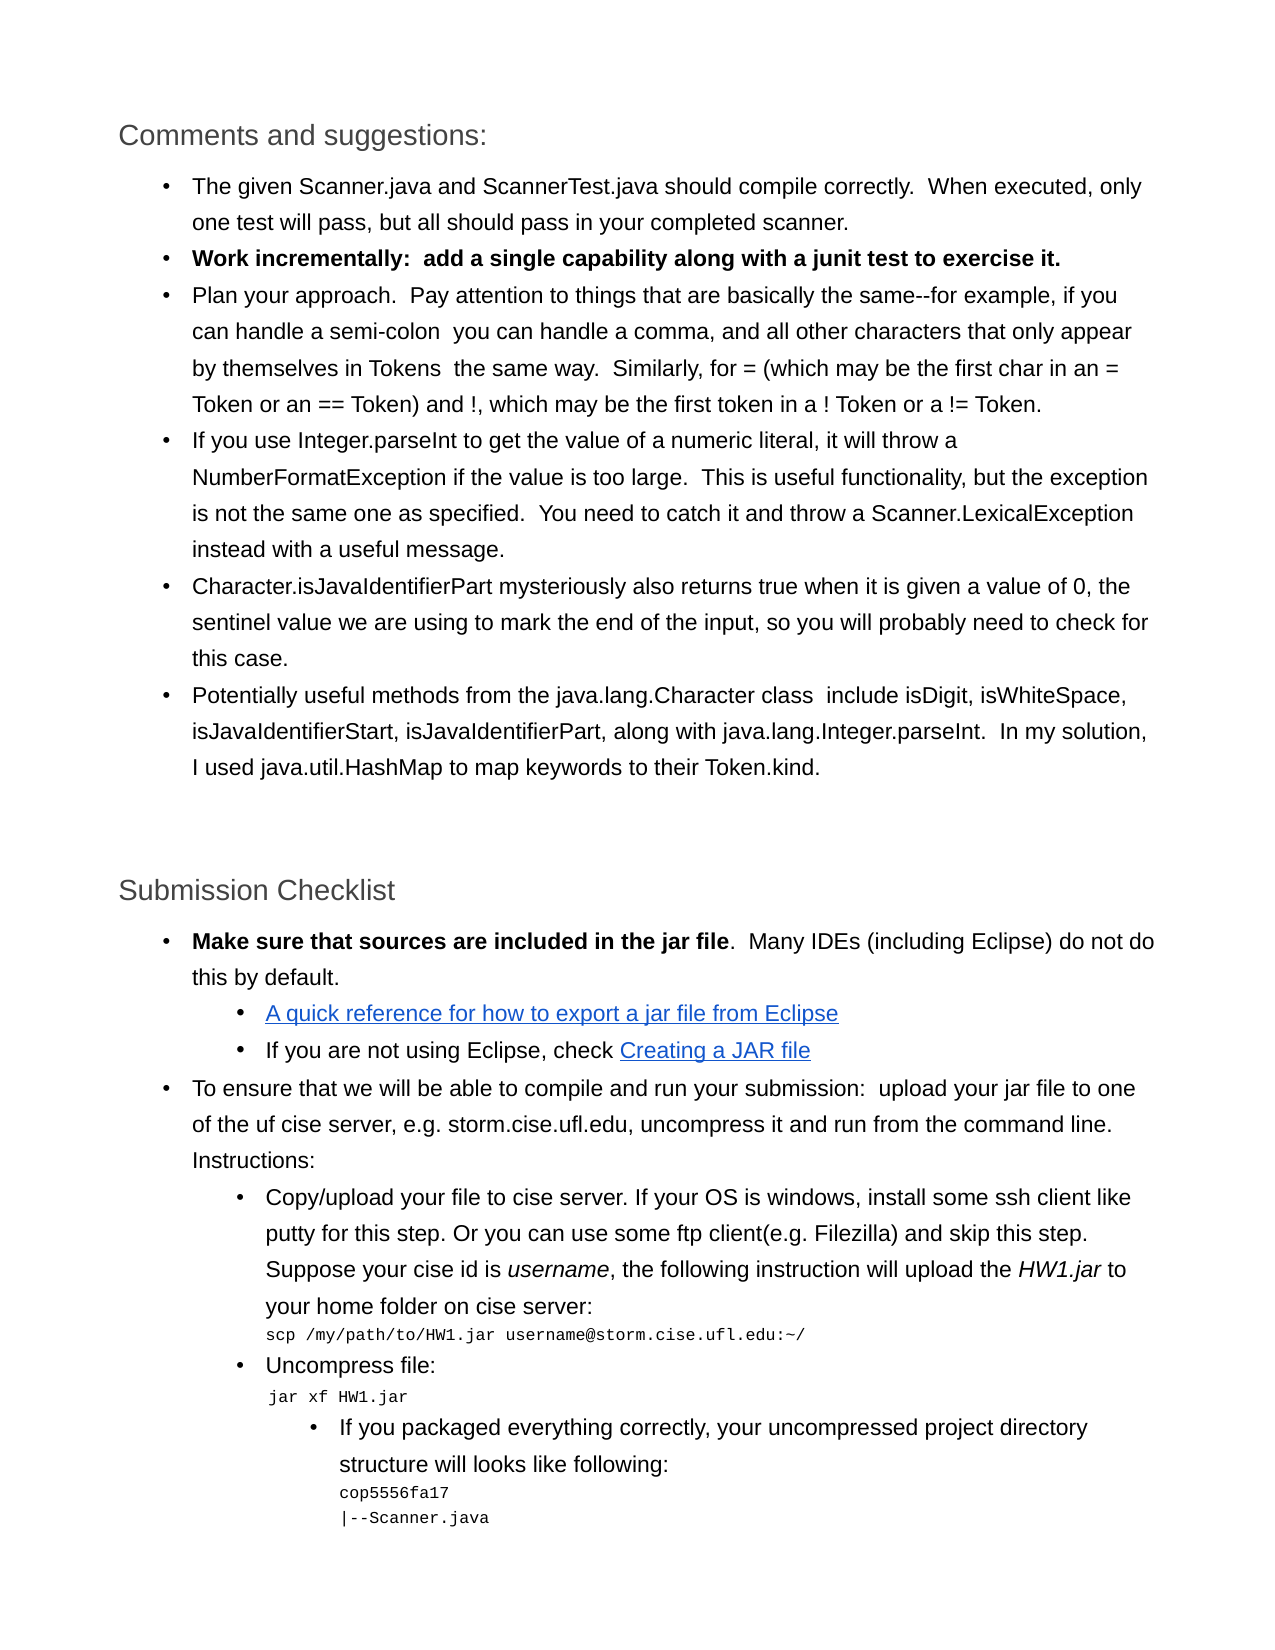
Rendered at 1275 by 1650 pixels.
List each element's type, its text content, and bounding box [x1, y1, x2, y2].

list Work incrementally: add a single capability along with a junit test to exercise it. [162, 245, 1157, 272]
list The given Scanner.java and ScannerTest.java should compile correctly. When executed, only one test will pass, but all should pass in your completed scanner. [162, 173, 1157, 235]
list If you are not using Eclipse, check Creating a JAR file [236, 1037, 1157, 1064]
list If you use Integer.parseInt to get the value of a numeric literal, it will throw a NumberFormatException if the value is too large. This is useful functionality, but the exception is not the same one as specified. You need to catch it and throw a Scanner.LexicalException instead with a useful message. [162, 427, 1157, 563]
list Copy/upload your file to cise server. If your OS is windows, install some ssh client like putty for this step. Or you can use some ftp client(e.g. Filezilla) and skip this step. Suppose your cise id is username, the following instruction will upload the HW1.jar to your home folder on cise server: scp /my/path/to/HW1.jar username@storm.cise.ufl.edu:~/ [236, 1184, 1157, 1345]
list Make sure that sources are included in the jar file. Many IDEs (including Eclipse) do not do this by default. [162, 928, 1157, 990]
subtitle Comments and suggestions: [118, 118, 1157, 152]
list Character.isJavaIdentifierPart mysteriously also returns true when it is given a value of 0, the sentinel value we are using to mark the end of the input, so you will probably need to check for this case. [162, 573, 1157, 672]
subtitle Submission Checklist [118, 873, 1157, 907]
list To ensure that we will be able to compile and run your submission: upload your jar file to one of the uf cise server, e.g. storm.cise.ufl.edu, uncompress it and run from the command line. Instructions: [162, 1074, 1157, 1174]
list Plan your approach. Pay attention to things that are basically the same--for example, if you can handle a semi-colon you can handle a comma, and all other characters that only appear by themselves in Tokens the same way. Similarly, for = (which may be the first char in an = Token or an == Token) and !, which may be the first token in a ! Token or a != Token. [162, 282, 1157, 417]
list If you packaged everything correctly, your uncompressed project directory structure will looks like following: cop5556fa17 |--Scanner.java [309, 1414, 1157, 1529]
list Potentially useful methods from the java.lang.Character class include isDigit, isWhiteSpace, isJavaIdentifierStart, isJavaIdentifierPart, along with java.lang.Integer.parseInt. In my solution, I used java.util.HashMap to map keywords to their Token.kind. [162, 682, 1157, 781]
text jar xf HW1.jar [268, 1388, 1157, 1407]
list Uncompress file: [236, 1352, 1157, 1378]
list A quick reference for how to export a jar file from Eclipse [236, 1000, 1157, 1027]
